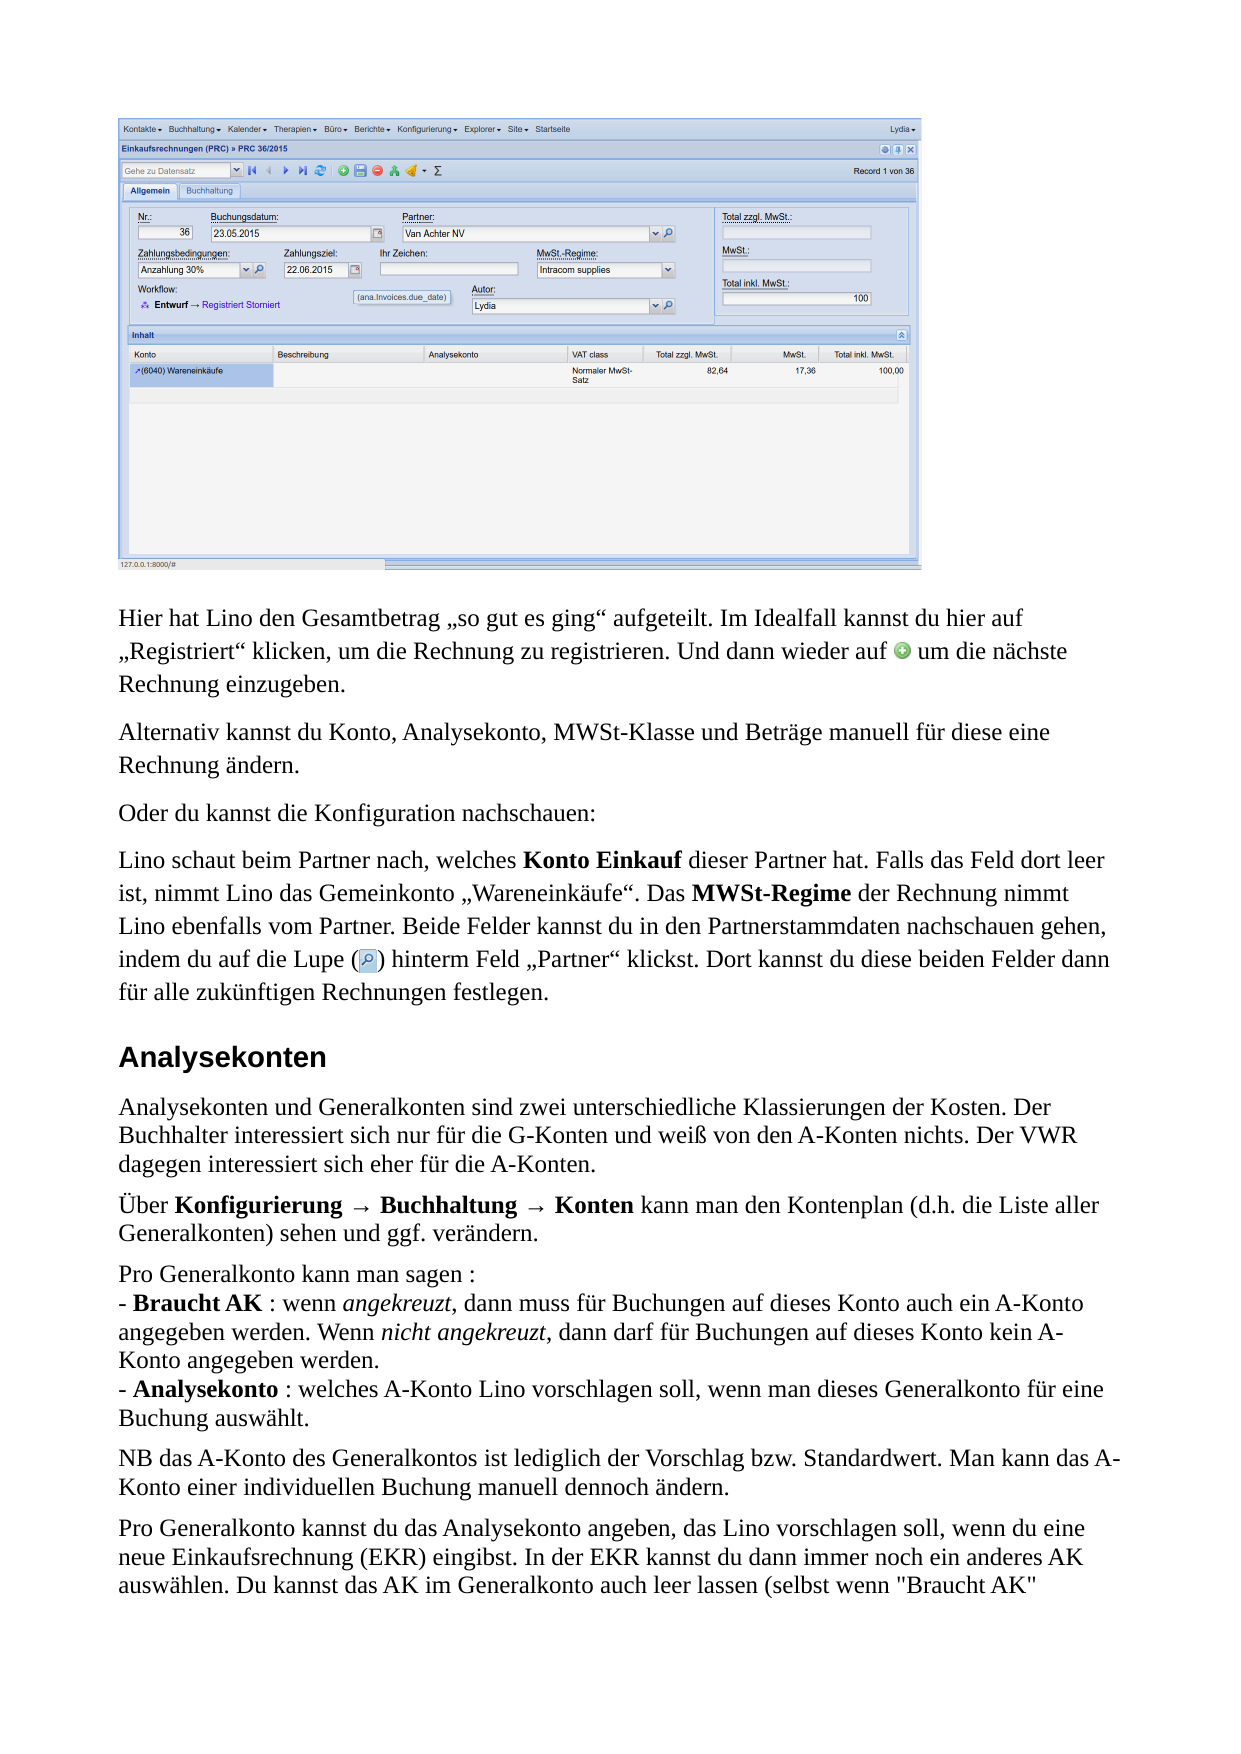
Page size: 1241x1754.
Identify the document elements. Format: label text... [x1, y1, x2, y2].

picture [118, 118, 922, 570]
text NB das A-Konto des Generalkontos ist lediglich der Vorschlag bzw. Standardwert. Man kann das A-Konto einer individuellen Buchung manuell dennoch ändern. [118, 1443, 1122, 1501]
text Über Konfigurierung → Buchhaltung → Konten kann man den Kontenplan (d.h. die Liste aller Generalkonten) sehen und ggf. verändern. [118, 1190, 1122, 1247]
text Analysekonten und Generalkonten sind zwei unterschiedliche Klassierungen der Kosten. Der Buchhalter interessiert sich nur für die G-Konten und weiß von den A-Konten nichts. Der VWR dagegen interessiert sich eher für die A-Konten. [118, 1092, 1122, 1178]
text Lino schaut beim Partner nach, welches Konto Einkauf dieser Partner hat. Falls das Feld dort leer ist, nimmt Lino das Gemeinkonto „Wareneinkäufe“. Das MWSt-Regime der Rechnung nimmt Lino ebenfalls vom Partner. Beide Felder kannst du in den Partnerstammdaten nachschauen gehen, indem du auf die Lupe () hinterm Feld „Partner“ klickst. Dort kannst du diese beiden Felder dann für alle zukünftigen Rechnungen festlegen. [118, 845, 1122, 1006]
text Pro Generalkonto kann man sagen : - Braucht AK : wenn angekreuzt, dann muss für Buchungen auf dieses Konto auch ein A-Konto angegeben werden. Wenn nicht angekreuzt, dann darf für Buchungen auf dieses Konto kein A-Konto angegeben werden. - Analysekonto : welches A-Konto Lino vorschlagen soll, wenn man dieses Generalkonto für eine Buchung auswählt. [118, 1259, 1122, 1432]
picture [893, 642, 912, 660]
picture [359, 949, 377, 973]
subtitle Analysekonten [118, 1039, 1122, 1073]
text Hier hat Lino den Gesamtbetrag „so gut es ging“ aufgeteilt. Im Idealfall kannst du hier auf „Registriert“ klicken, um die Rechnung zu registrieren. Und dann wieder auf um die nächste Rechnung einzugeben. [118, 603, 1122, 698]
text Alternativ kannst du Konto, Analysekonto, MWSt-Klasse und Beträge manuell für diese eine Rechnung ändern. [118, 717, 1122, 779]
text Oder du kannst die Konfiguration nachschauen: [118, 798, 1122, 826]
text Pro Generalkonto kannst du das Analysekonto angeben, das Lino vorschlagen soll, wenn du eine neue Einkaufsrechnung (EKR) eingibst. In der EKR kannst du dann immer noch ein anderes AK auswählen. Du kannst das AK im Generalkonto auch leer lassen (selbst wenn "Braucht AK" [118, 1513, 1122, 1599]
